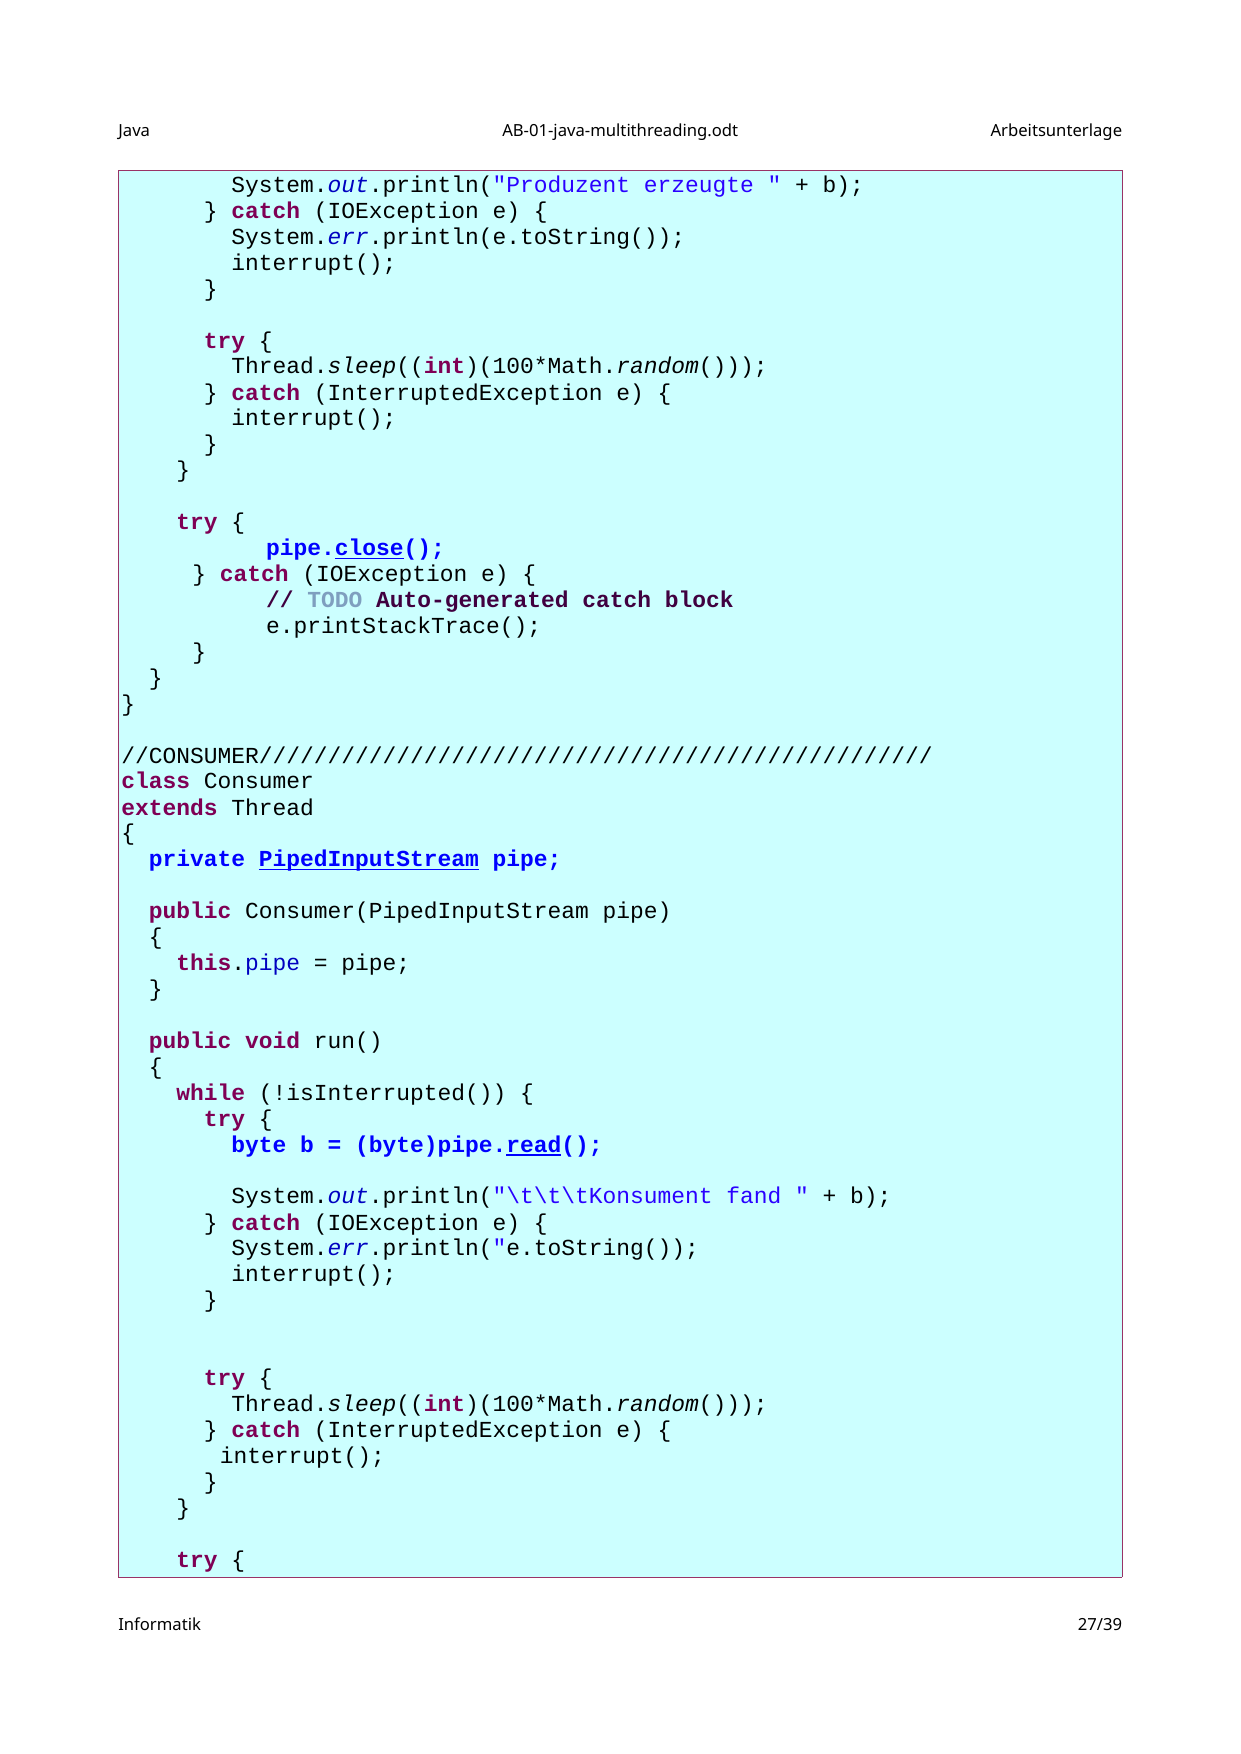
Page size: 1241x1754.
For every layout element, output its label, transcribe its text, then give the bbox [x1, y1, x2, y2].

text this.pipe = pipe; [119, 948, 1122, 974]
text public Consumer(PipedInputStream pipe) [119, 897, 1122, 922]
text } catch (IOException e) { [119, 196, 1122, 222]
text try { [119, 326, 1122, 352]
text interrupt(); [119, 1441, 1122, 1467]
text } [119, 1467, 1122, 1493]
text try { [119, 1363, 1122, 1389]
text } [119, 456, 1122, 482]
text // TODO Auto-generated catch block [119, 585, 1122, 611]
text } [119, 663, 1122, 689]
text class Consumer [119, 767, 1122, 793]
text System.out.println("Produzent erzeugte " + b); [119, 171, 1122, 196]
text } [119, 274, 1122, 300]
text } [119, 974, 1122, 1000]
text try { [119, 507, 1122, 533]
text byte b = (byte)pipe.read(); [119, 1130, 1122, 1156]
text System.err.println("e.toString()); [119, 1234, 1122, 1260]
text try { [119, 1104, 1122, 1130]
text try { [119, 1545, 1122, 1577]
text { [119, 819, 1122, 845]
text { [119, 922, 1122, 948]
text interrupt(); [119, 248, 1122, 274]
text } [119, 430, 1122, 456]
text interrupt(); [119, 1260, 1122, 1286]
text System.err.println(e.toString()); [119, 222, 1122, 248]
text //CONSUMER///////////////////////////////////////////////// [119, 741, 1122, 767]
text Thread.sleep((int)(100*Math.random())); [119, 352, 1122, 378]
text public void run() [119, 1026, 1122, 1052]
text System.out.println("\t\t\tKonsument fand " + b); [119, 1182, 1122, 1208]
text Thread.sleep((int)(100*Math.random())); [119, 1389, 1122, 1415]
text } catch (InterruptedException e) { [119, 378, 1122, 404]
text } catch (InterruptedException e) { [119, 1415, 1122, 1441]
text e.printStackTrace(); [119, 611, 1122, 637]
text } catch (IOException e) { [119, 1208, 1122, 1234]
text while (!isInterrupted()) { [119, 1078, 1122, 1104]
text } [119, 1286, 1122, 1312]
text pipe.close(); [119, 533, 1122, 559]
text private PipedInputStream pipe; [119, 845, 1122, 871]
text } [119, 637, 1122, 663]
text interrupt(); [119, 404, 1122, 430]
text { [119, 1052, 1122, 1078]
text extends Thread [119, 793, 1122, 819]
text } [119, 689, 1122, 715]
text } [119, 1493, 1122, 1519]
text } catch (IOException e) { [119, 559, 1122, 585]
